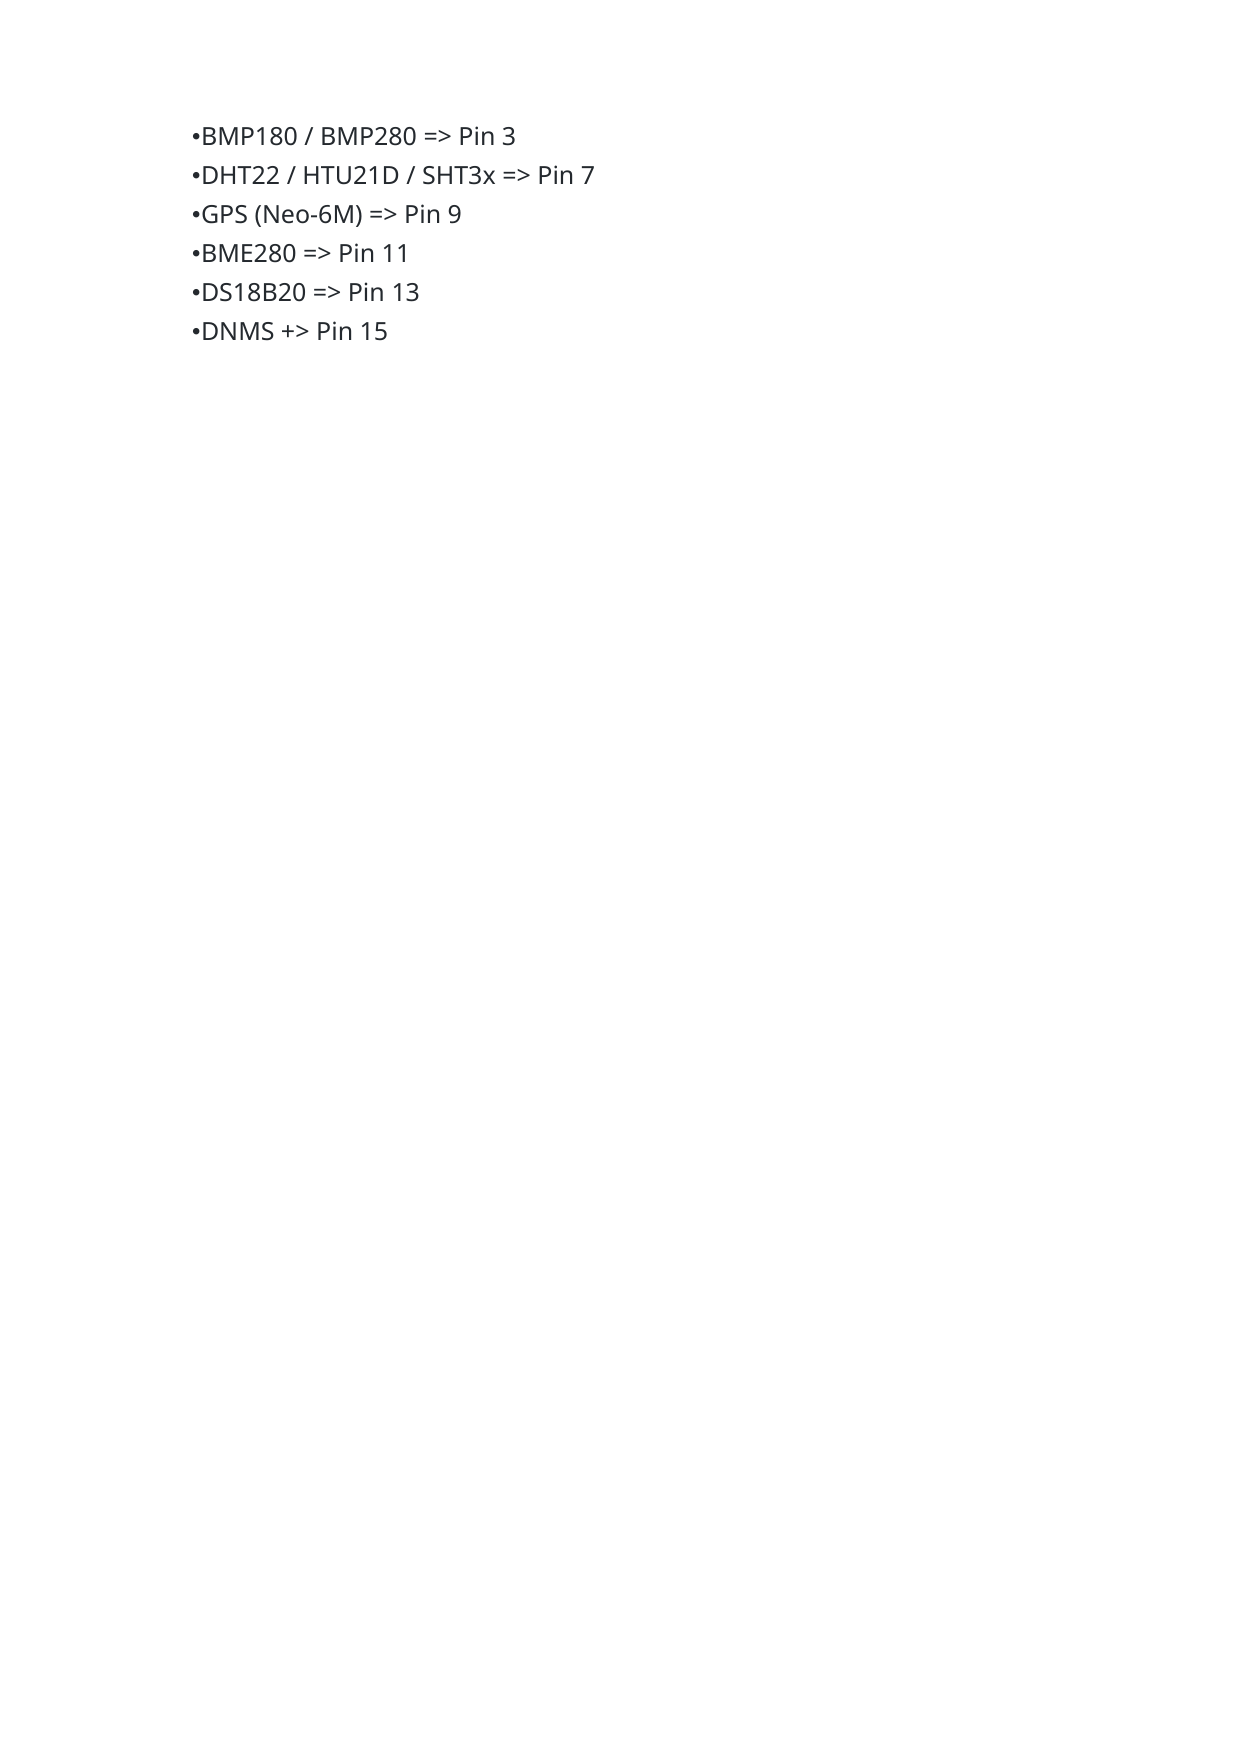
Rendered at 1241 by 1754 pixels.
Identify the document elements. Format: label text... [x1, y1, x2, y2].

list BME280 => Pin 11 [118, 236, 1122, 270]
list GPS (Neo-6M) => Pin 9 [118, 196, 1122, 231]
list BMP180 / BMP280 => Pin 3 [118, 118, 1122, 152]
list DHT22 / HTU21D / SHT3x => Pin 7 [118, 157, 1122, 191]
list DS18B20 => Pin 13 [118, 275, 1122, 309]
list DNMS +> Pin 15 [118, 314, 1122, 348]
